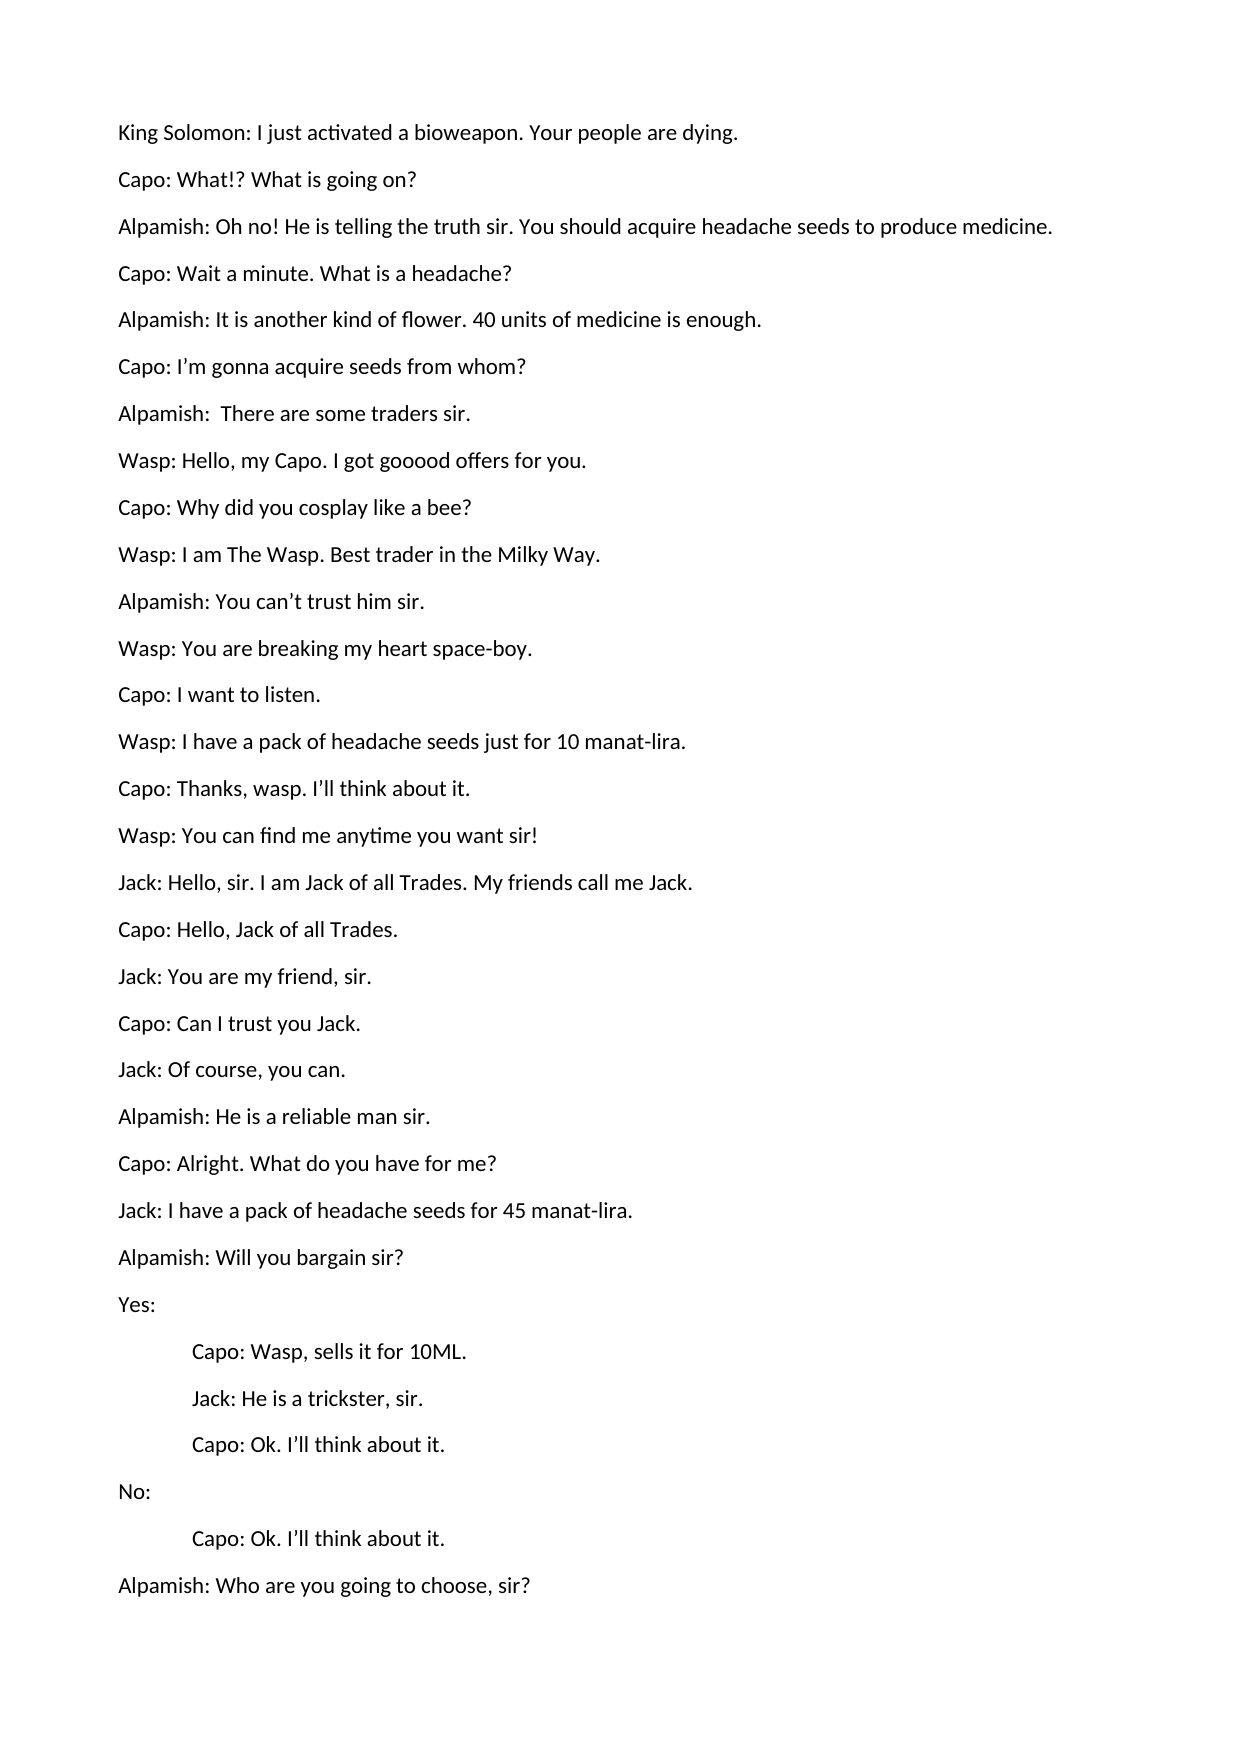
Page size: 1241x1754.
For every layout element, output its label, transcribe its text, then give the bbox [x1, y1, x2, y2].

text Jack: I have a pack of headache seeds for 45 manat-lira. [118, 1196, 1122, 1224]
text Capo: Wasp, sells it for 10ML. [118, 1337, 1122, 1365]
text Alpamish: Who are you going to choose, sir? [118, 1571, 1122, 1599]
text Capo: Wait a minute. What is a headache? [118, 259, 1122, 287]
text Wasp: You can find me anytime you want sir! [118, 821, 1122, 849]
text Alpamish: There are some traders sir. [118, 399, 1122, 427]
text King Solomon: I just activated a bioweapon. Your people are dying. [118, 118, 1122, 146]
text Alpamish: He is a reliable man sir. [118, 1102, 1122, 1131]
text Wasp: I have a pack of headache seeds just for 10 manat-lira. [118, 727, 1122, 756]
text Alpamish: It is another kind of flower. 40 units of medicine is enough. [118, 306, 1122, 334]
text Jack: Of course, you can. [118, 1056, 1122, 1084]
text Jack: Hello, sir. I am Jack of all Trades. My friends call me Jack. [118, 868, 1122, 896]
text Capo: Why did you cosplay like a bee? [118, 493, 1122, 521]
text Capo: Thanks, wasp. I’ll think about it. [118, 774, 1122, 802]
text Capo: Alright. What do you have for me? [118, 1149, 1122, 1177]
text Capo: Ok. I’ll think about it. [118, 1524, 1122, 1552]
text Capo: Hello, Jack of all Trades. [118, 915, 1122, 943]
text Wasp: I am The Wasp. Best trader in the Milky Way. [118, 540, 1122, 568]
text Jack: You are my friend, sir. [118, 962, 1122, 990]
text Jack: He is a trickster, sir. [118, 1384, 1122, 1412]
text Yes: [118, 1290, 1122, 1318]
text Alpamish: Will you bargain sir? [118, 1243, 1122, 1271]
text Capo: Can I trust you Jack. [118, 1009, 1122, 1037]
text Capo: I want to listen. [118, 681, 1122, 709]
text Wasp: Hello, my Capo. I got gooood offers for you. [118, 446, 1122, 474]
text Alpamish: You can’t trust him sir. [118, 587, 1122, 615]
text Alpamish: Oh no! He is telling the truth sir. You should acquire headache seeds to produce medicine. [118, 212, 1122, 240]
text Wasp: You are breaking my heart space-boy. [118, 634, 1122, 662]
text No: [118, 1477, 1122, 1506]
text Capo: What!? What is going on? [118, 165, 1122, 193]
text Capo: Ok. I’ll think about it. [118, 1431, 1122, 1459]
text Capo: I’m gonna acquire seeds from whom? [118, 352, 1122, 381]
